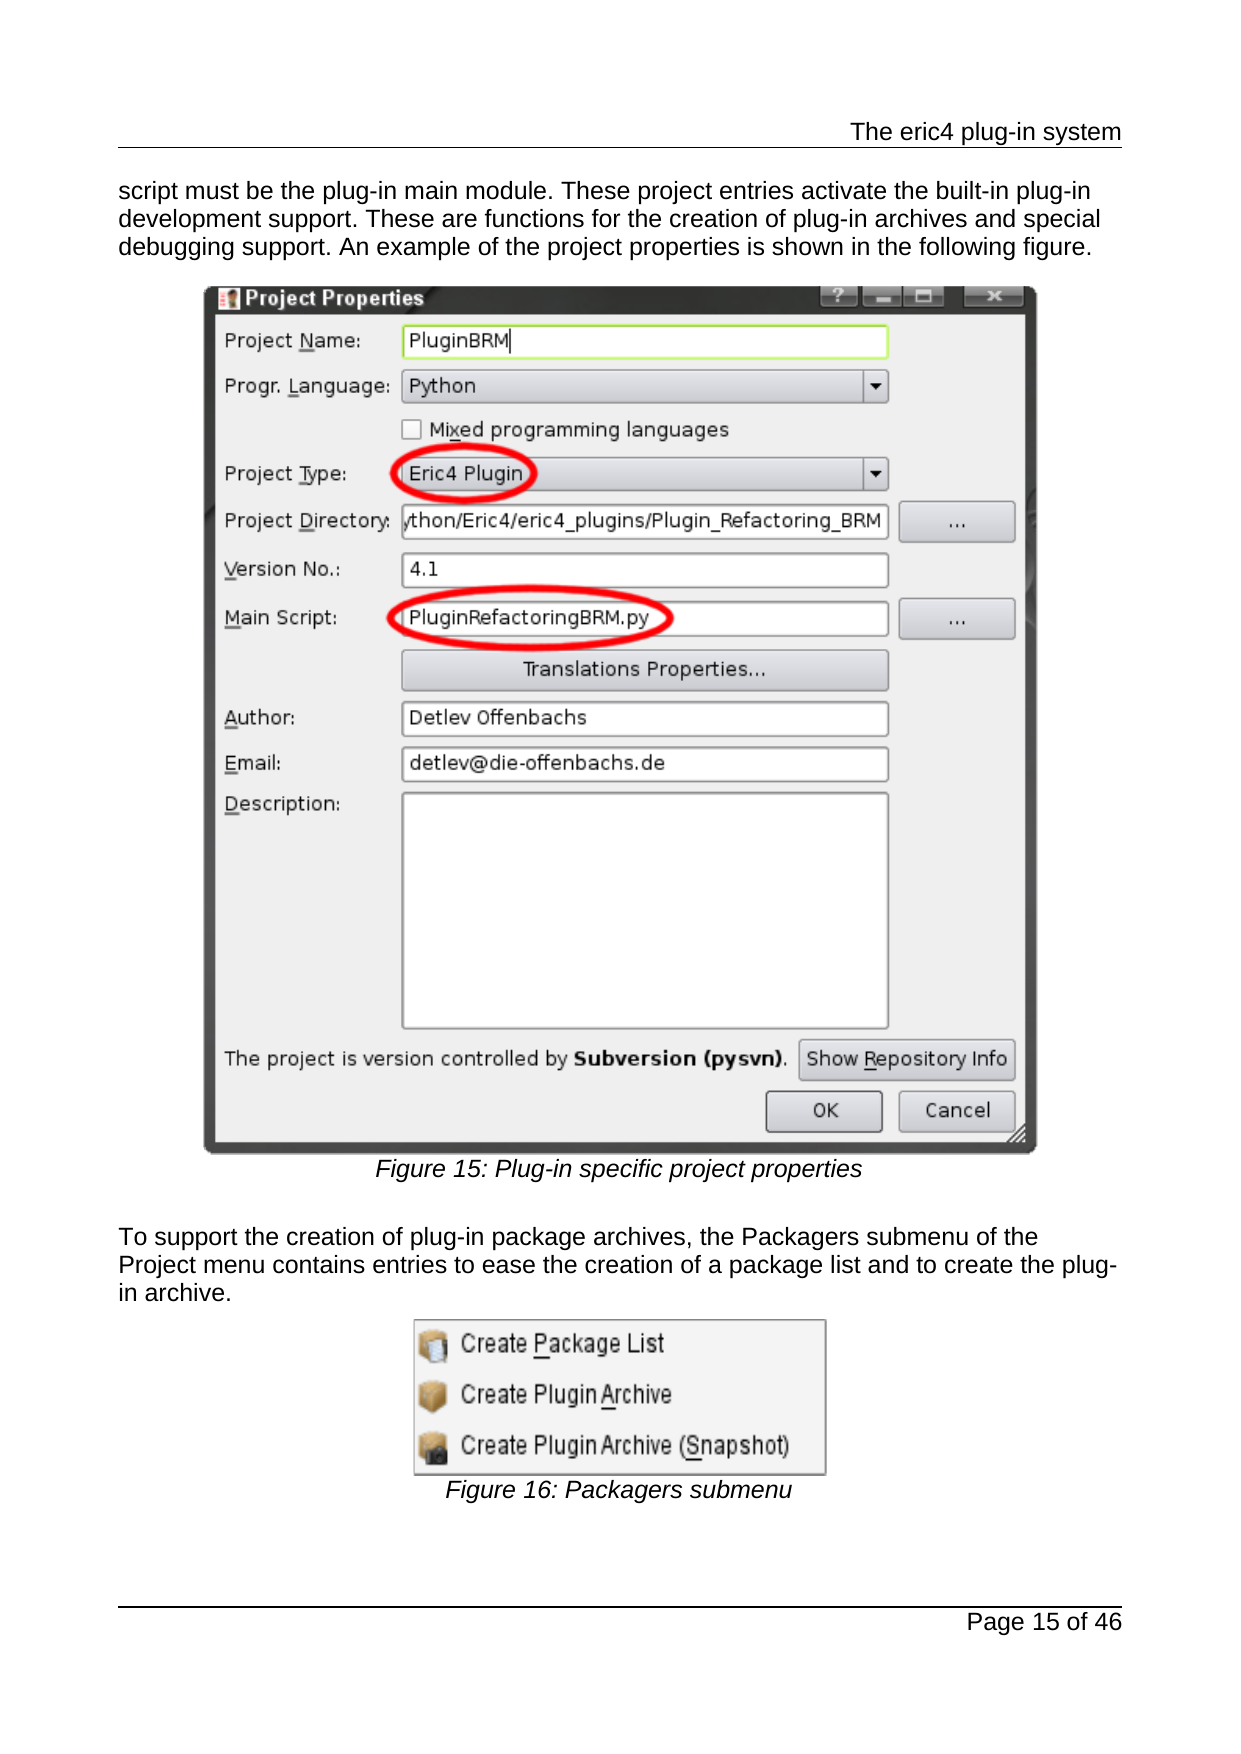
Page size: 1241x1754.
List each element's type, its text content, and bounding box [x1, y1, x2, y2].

picture [203, 286, 1038, 1155]
text script must be the plug-in main module. These project entries activate the built-in plug-in development support. These are functions for the creation of plug-in archives and special debugging support. An example of the project properties is shown in the following figure. [118, 177, 1122, 261]
picture [413, 1319, 827, 1476]
text To support the creation of plug-in package archives, the Packagers submenu of the Project menu contains entries to ease the creation of a package list and to create the plug-in archive. [118, 1223, 1122, 1307]
text Figure 16: Packagers submenu [406, 1332, 834, 1504]
text Figure 15: Plug-in specific project properties [203, 1155, 1037, 1183]
